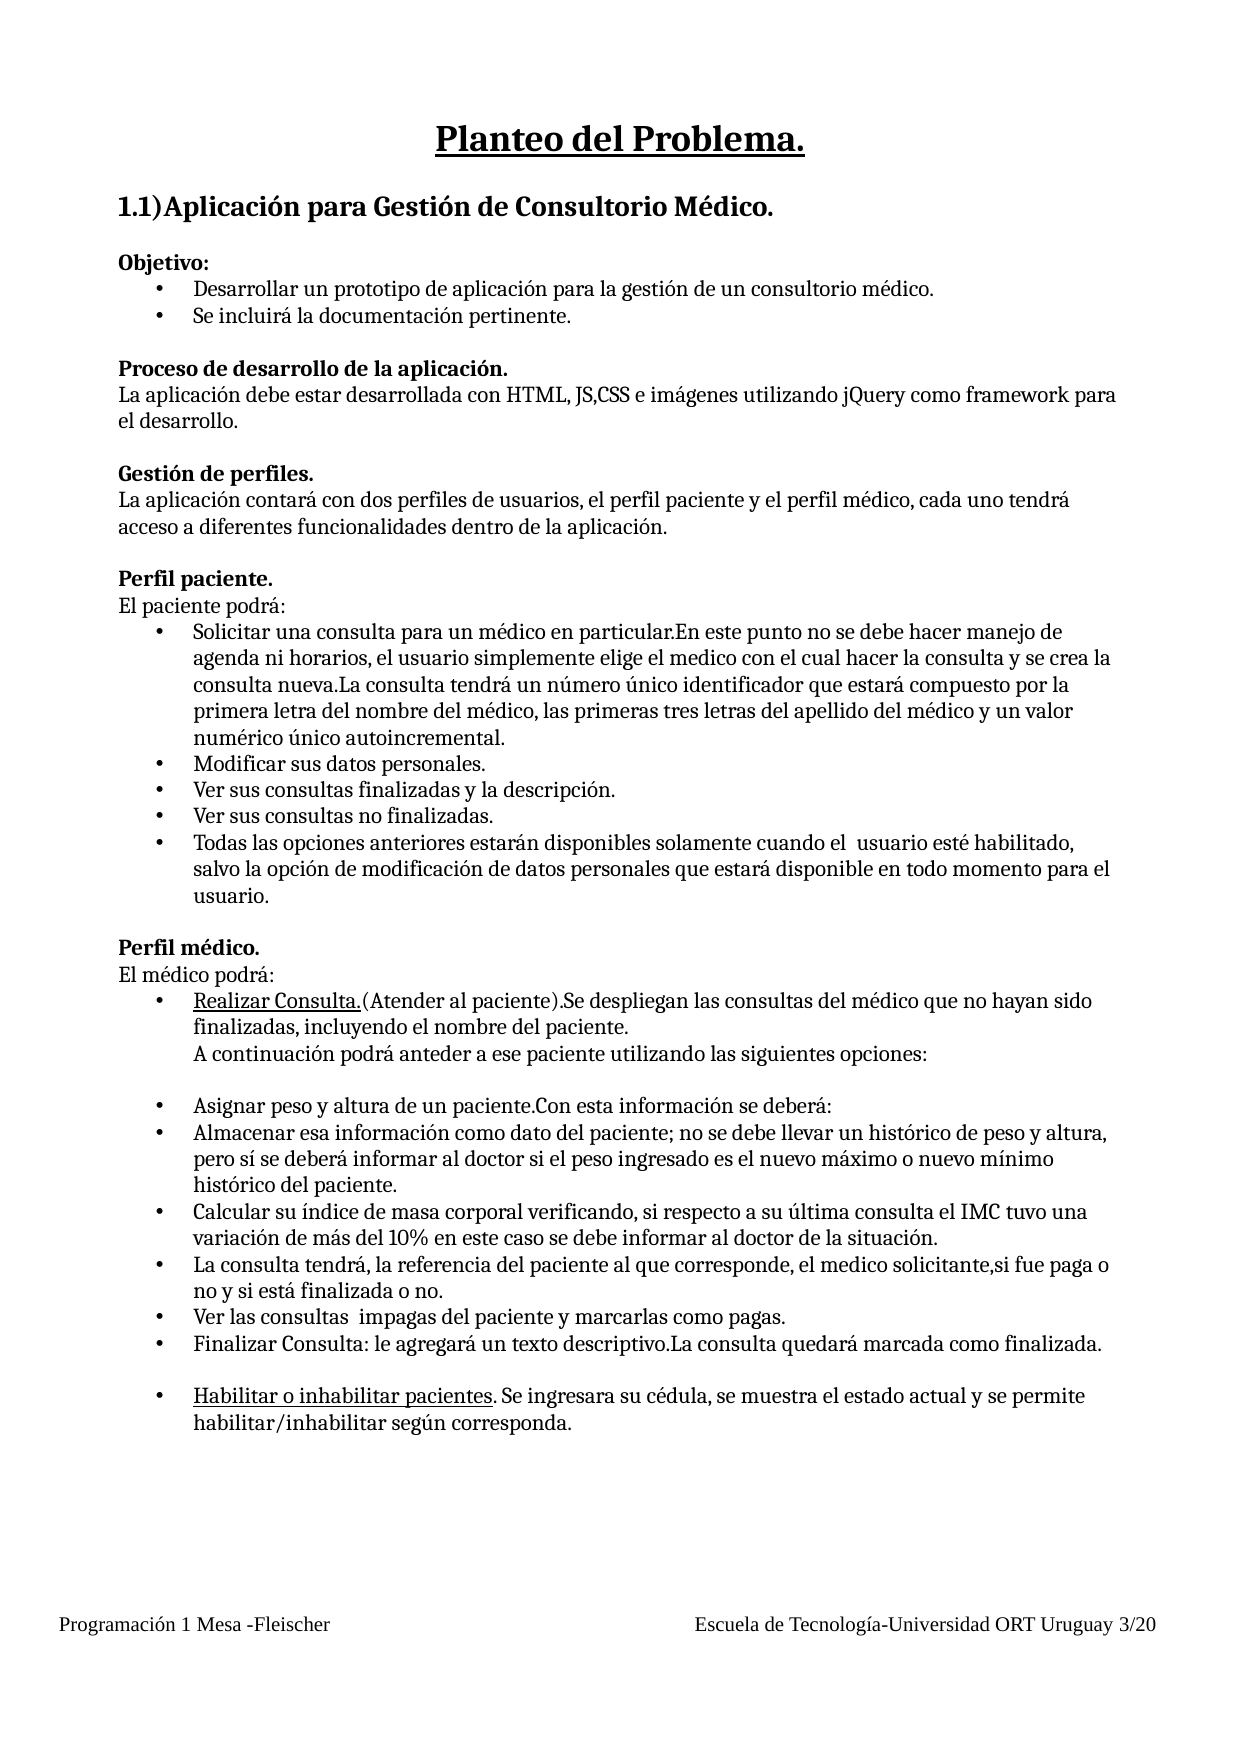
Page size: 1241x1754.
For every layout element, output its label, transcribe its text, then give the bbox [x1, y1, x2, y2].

list Solicitar una consulta para un médico en particular.En este punto no se debe hacer manejo de agenda ni horarios, el usuario simplemente elige el medico con el cual hacer la consulta y se crea la consulta nueva.La consulta tendrá un número único identificador que estará compuesto por la primera letra del nombre del médico, las primeras tres letras del apellido del médico y un valor numérico único autoincremental. [156, 619, 1122, 751]
list Habilitar o inhabilitar pacientes. Se ingresara su cédula, se muestra el estado actual y se permite habilitar/inhabilitar según corresponda. [156, 1383, 1122, 1436]
list Ver las consultas impagas del paciente y marcarlas como pagas. [156, 1304, 1122, 1330]
list Ver sus consultas no finalizadas. [156, 803, 1122, 830]
list Calcular su índice de masa corporal verificando, si respecto a su última consulta el IMC tuvo una variación de más del 10% en este caso se debe informar al doctor de la situación. [156, 1199, 1122, 1251]
text Planteo del Problema. [118, 118, 1122, 161]
list Realizar Consulta.(Atender al paciente).Se despliegan las consultas del médico que no hayan sido finalizadas, incluyendo el nombre del paciente. [156, 988, 1122, 1041]
list Desarrollar un prototipo de aplicación para la gestión de un consultorio médico. [156, 276, 1122, 303]
text Perfil paciente. [118, 566, 1122, 592]
text La aplicación debe estar desarrollada con HTML, JS,CSS e imágenes utilizando jQuery como framework para el desarrollo. [118, 382, 1122, 434]
list La consulta tendrá, la referencia del paciente al que corresponde, el medico solicitante,si fue paga o no y si está finalizada o no. [156, 1251, 1122, 1304]
list Ver sus consultas finalizadas y la descripción. [156, 777, 1122, 803]
list Todas las opciones anteriores estarán disponibles solamente cuando el usuario esté habilitado, salvo la opción de modificación de datos personales que estará disponible en todo momento para el usuario. [156, 830, 1122, 909]
text 1.1)Aplicación para Gestión de Consultorio Médico. [118, 190, 1122, 223]
list A continuación podrá anteder a ese paciente utilizando las siguientes opciones: [156, 1041, 1122, 1067]
list Finalizar Consulta: le agregará un texto descriptivo.La consulta quedará marcada como finalizada. [156, 1330, 1122, 1357]
list Almacenar esa información como dato del paciente; no se debe llevar un histórico de peso y altura, pero sí se deberá informar al doctor si el peso ingresado es el nuevo máximo o nuevo mínimo histórico del paciente. [156, 1119, 1122, 1199]
text El paciente podrá: [118, 592, 1122, 619]
text Proceso de desarrollo de la aplicación. [118, 355, 1122, 382]
list Se incluirá la documentación pertinente. [156, 303, 1122, 329]
list Modificar sus datos personales. [156, 751, 1122, 777]
text El médico podrá: [118, 961, 1122, 988]
text Gestión de perfiles. [118, 461, 1122, 487]
text La aplicación contará con dos perfiles de usuarios, el perfil paciente y el perfil médico, cada uno tendrá acceso a diferentes funcionalidades dentro de la aplicación. [118, 487, 1122, 540]
text Perfil médico. [118, 935, 1122, 961]
text Objetivo: [118, 250, 1122, 276]
list Asignar peso y altura de un paciente.Con esta información se deberá: [156, 1093, 1122, 1119]
